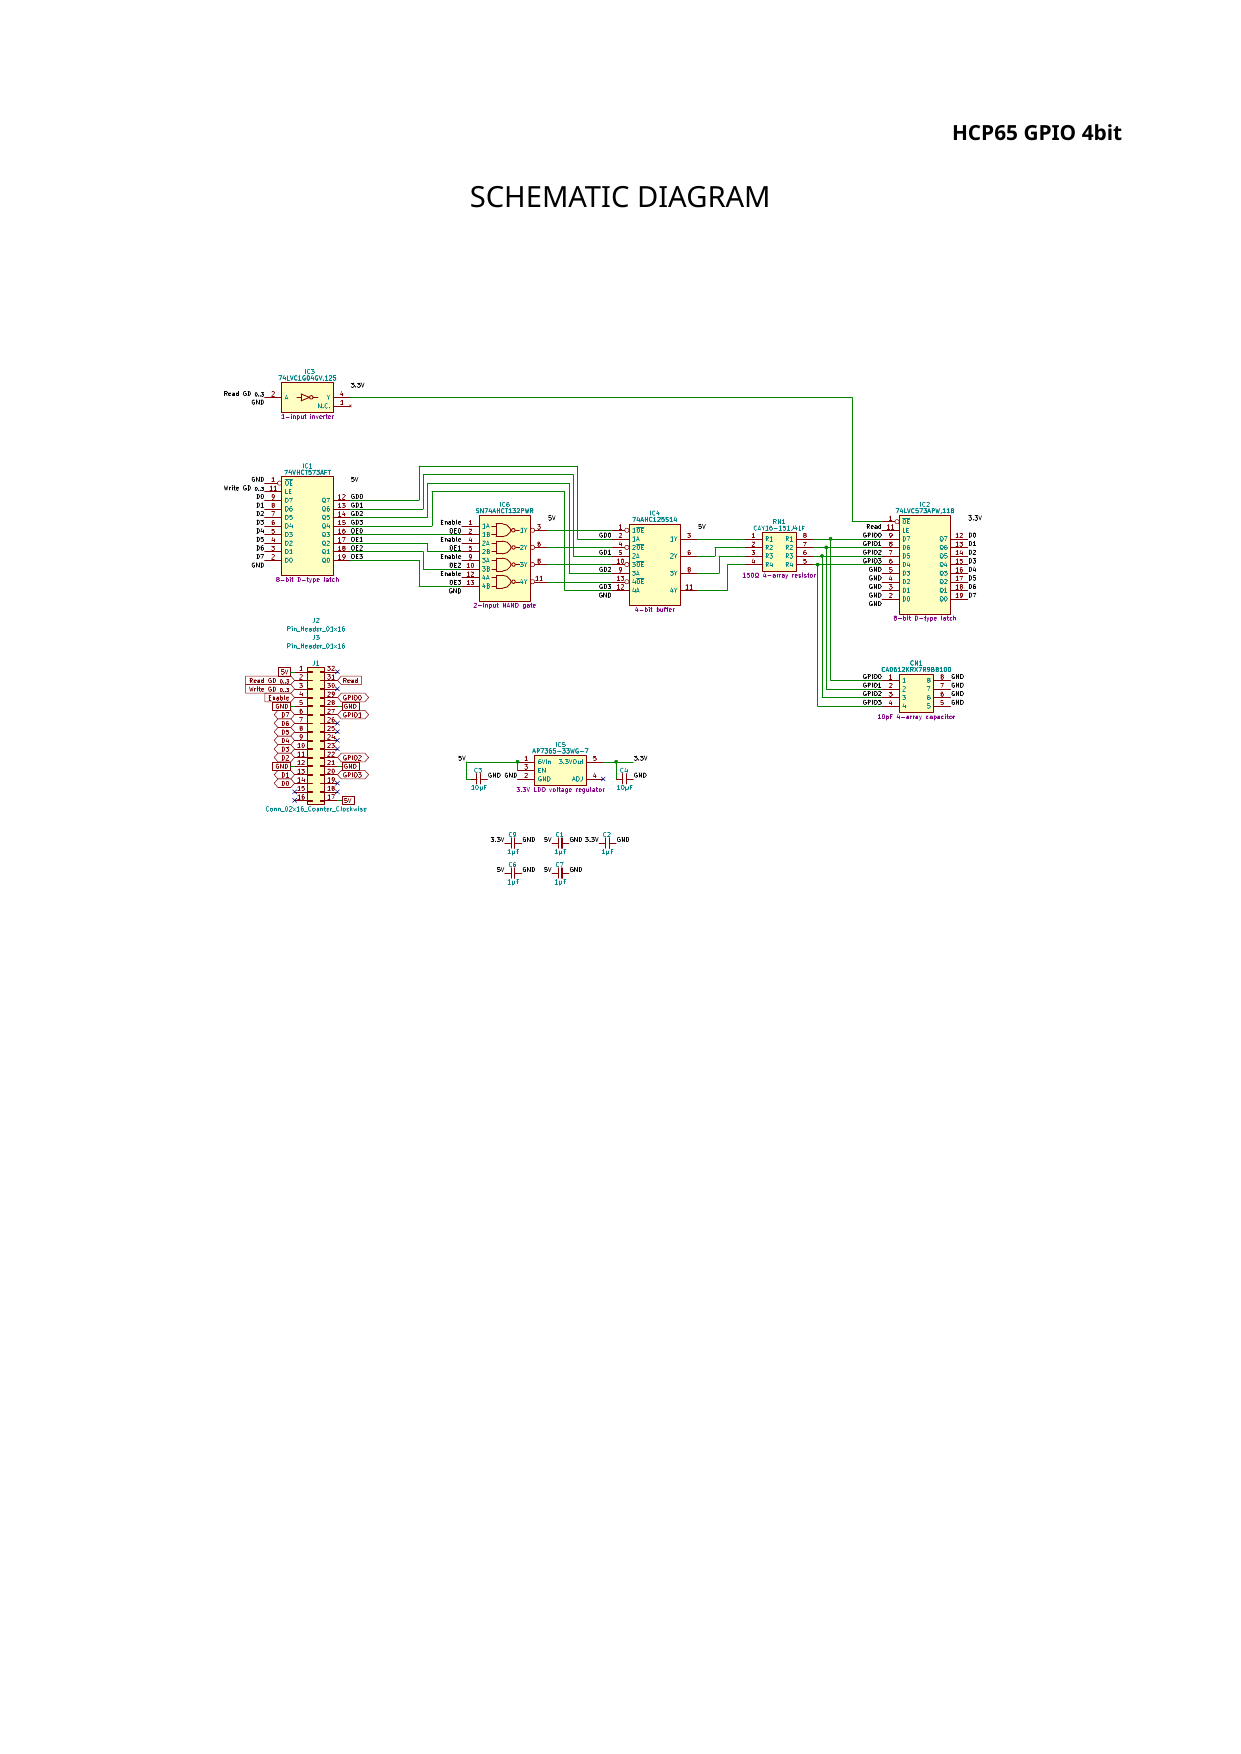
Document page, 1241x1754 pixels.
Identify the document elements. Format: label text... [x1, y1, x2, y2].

text SCHEMATIC DIAGRAM [118, 176, 1122, 216]
